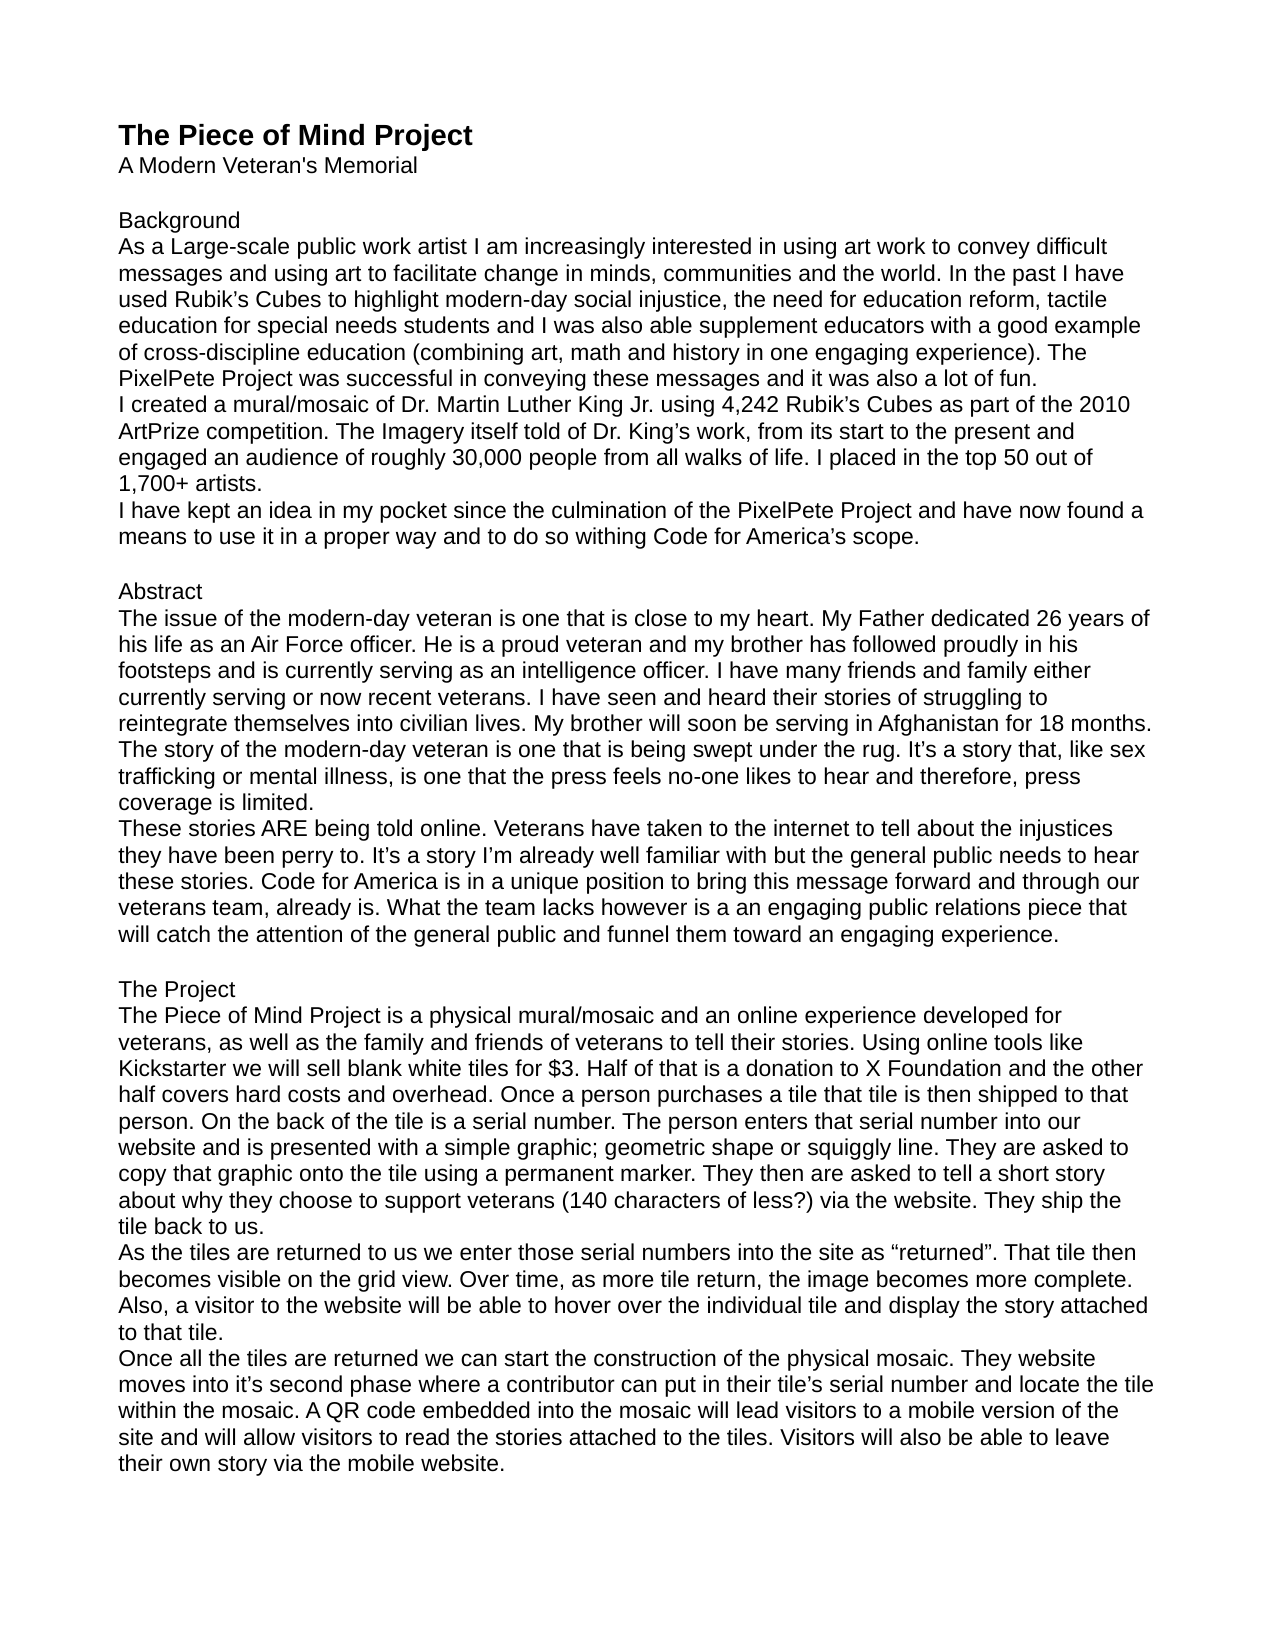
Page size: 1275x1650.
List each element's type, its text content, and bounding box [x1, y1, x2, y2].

text The Piece of Mind Project A Modern Veteran's Memorial Background As a Large-scale public work artist I am increasingly interested in using art work to convey difficult messages and using art to facilitate change in minds, communities and the world. In the past I have used Rubik’s Cubes to highlight modern-day social injustice, the need for education reform, tactile education for special needs students and I was also able supplement educators with a good example of cross-discipline education (combining art, math and history in one engaging experience). The PixelPete Project was successful in conveying these messages and it was also a lot of fun. I created a mural/mosaic of Dr. Martin Luther King Jr. using 4,242 Rubik’s Cubes as part of the 2010 ArtPrize competition. The Imagery itself told of Dr. King’s work, from its start to the present and engaged an audience of roughly 30,000 people from all walks of life. I placed in the top 50 out of 1,700+ artists. I have kept an idea in my pocket since the culmination of the PixelPete Project and have now found a means to use it in a proper way and to do so withing Code for America’s scope. Abstract The issue of the modern-day veteran is one that is close to my heart. My Father dedicated 26 years of his life as an Air Force officer. He is a proud veteran and my brother has followed proudly in his footsteps and is currently serving as an intelligence officer. I have many friends and family either currently serving or now recent veterans. I have seen and heard their stories of struggling to reintegrate themselves into civilian lives. My brother will soon be serving in Afghanistan for 18 months. The story of the modern-day veteran is one that is being swept under the rug. It’s a story that, like sex trafficking or mental illness, is one that the press feels no-one likes to hear and therefore, press coverage is limited. These stories ARE being told online. Veterans have taken to the internet to tell about the injustices they have been perry to. It’s a story I’m already well familiar with but the general public needs to hear these stories. Code for America is in a unique position to bring this message forward and through our veterans team, already is. What the team lacks however is a an engaging public relations piece that will catch the attention of the general public and funnel them toward an engaging experience. The Project The Piece of Mind Project is a physical mural/mosaic and an online experience developed for veterans, as well as the family and friends of veterans to tell their stories. Using online tools like Kickstarter we will sell blank white tiles for $3. Half of that is a donation to X Foundation and the other half covers hard costs and overhead. Once a person purchases a tile that tile is then shipped to that person. On the back of the tile is a serial number. The person enters that serial number into our website and is presented with a simple graphic; geometric shape or squiggly line. They are asked to copy that graphic onto the tile using a permanent marker. They then are asked to tell a short story about why they choose to support veterans (140 characters of less?) via the website. They ship the tile back to us. As the tiles are returned to us we enter those serial numbers into the site as “returned”. That tile then becomes visible on the grid view. Over time, as more tile return, the image becomes more complete. Also, a visitor to the website will be able to hover over the individual tile and display the story attached to that tile. Once all the tiles are returned we can start the construction of the physical mosaic. They website moves into it’s second phase where a contributor can put in their tile’s serial number and locate the tile within the mosaic. A QR code embedded into the mosaic will lead visitors to a mobile version of the site and will allow visitors to read the stories attached to the tiles. Visitors will also be able to leave their own story via the mobile website. [118, 118, 1157, 1477]
